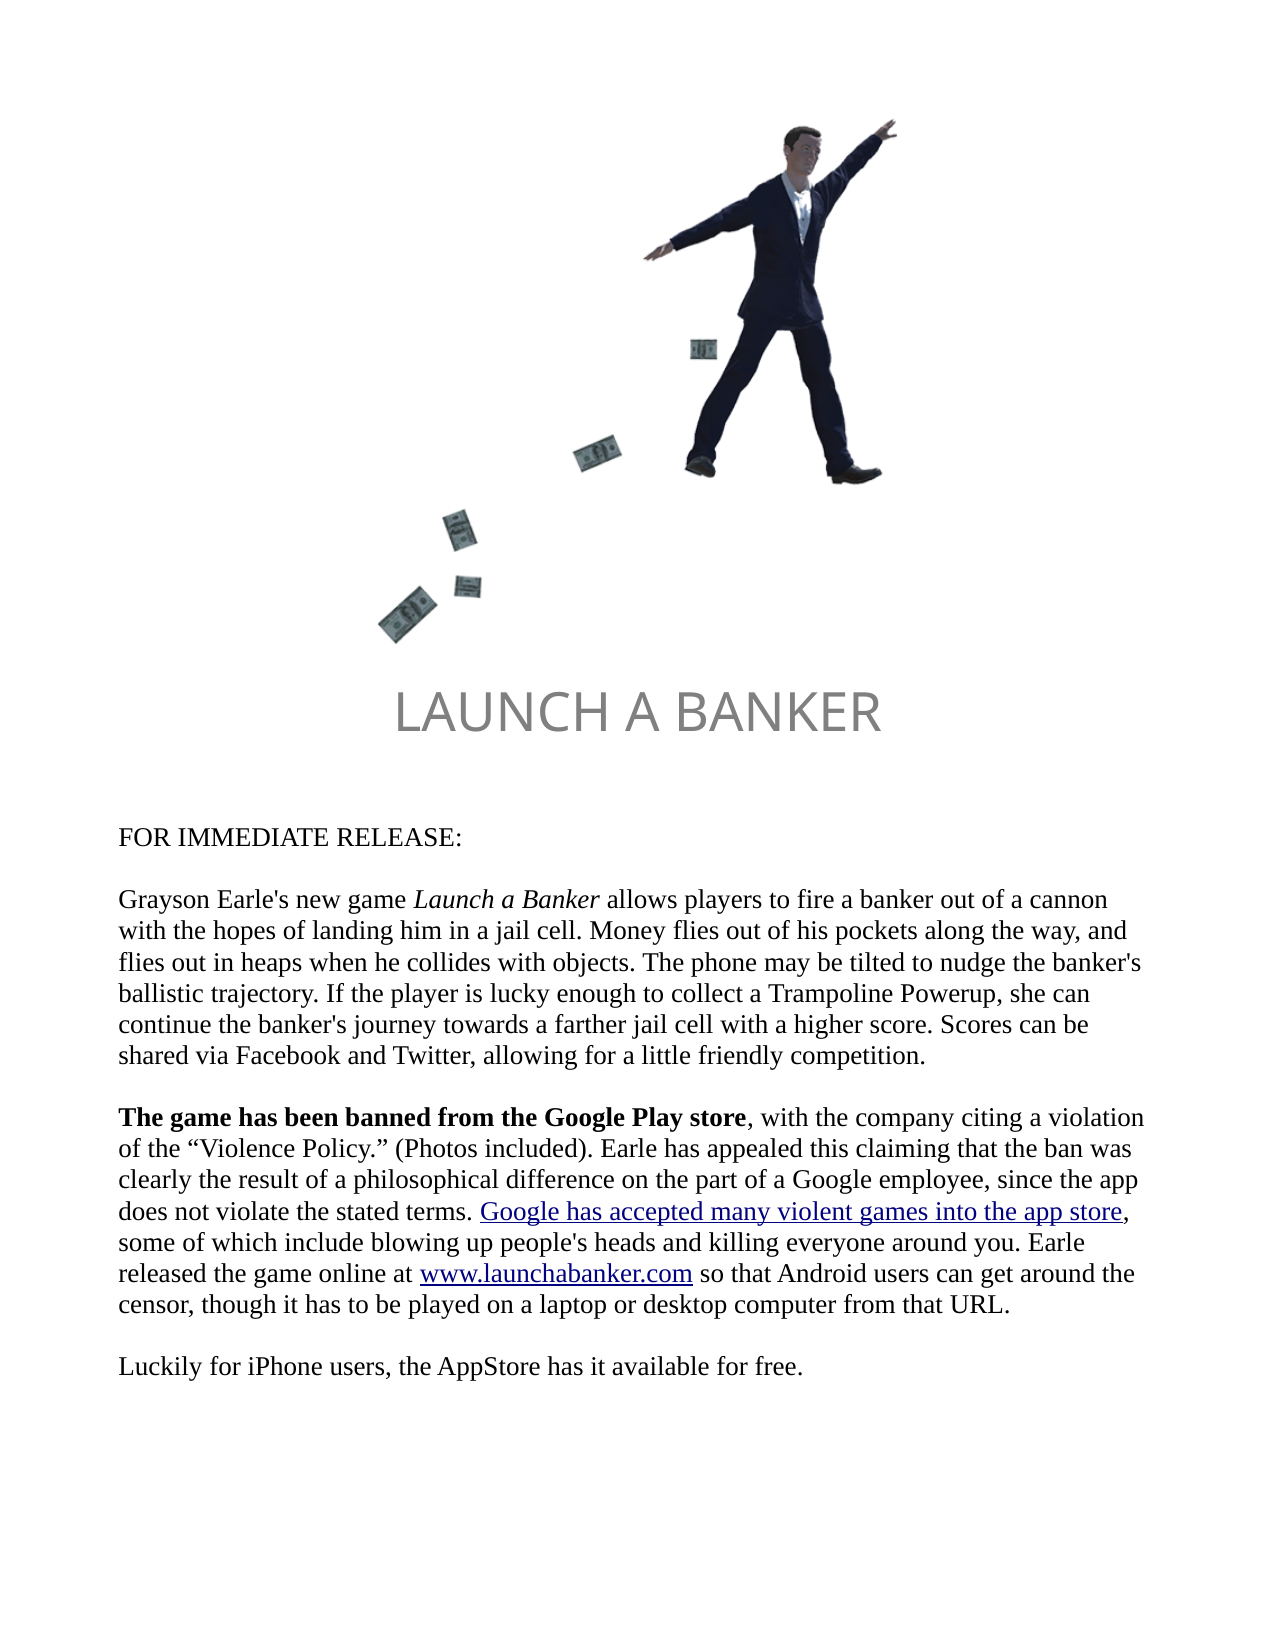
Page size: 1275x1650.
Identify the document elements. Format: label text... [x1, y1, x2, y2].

text Grayson Earle's new game Launch a Banker allows players to fire a banker out of a cannon with the hopes of landing him in a jail cell. Money flies out of his pockets along the way, and flies out in heaps when he collides with objects. The phone may be tilted to nudge the banker's ballistic trajectory. If the player is lucky enough to collect a Trampoline Powerup, she can continue the banker's journey towards a farther jail cell with a higher score. Scores can be shared via Facebook and Twitter, allowing for a little friendly competition. [118, 883, 1157, 1070]
text Luckily for iPhone users, the AppStore has it available for free. [118, 1351, 1157, 1382]
picture [377, 118, 898, 645]
text LAUNCH A BANKER [118, 673, 1157, 747]
text The game has been banned from the Google Play store, with the company citing a violation of the “Violence Policy.” (Photos included). Earle has appealed this claiming that the ban was clearly the result of a philosophical difference on the part of a Google employee, since the app does not violate the stated terms. Google has accepted many violent games into the app store, some of which include blowing up people's heads and killing everyone around you. Earle released the game online at www.launchabanker.com so that Android users can get around the censor, though it has to be played on a laptop or desktop computer from that URL. [118, 1101, 1157, 1319]
text FOR IMMEDIATE RELEASE: [118, 821, 1157, 852]
